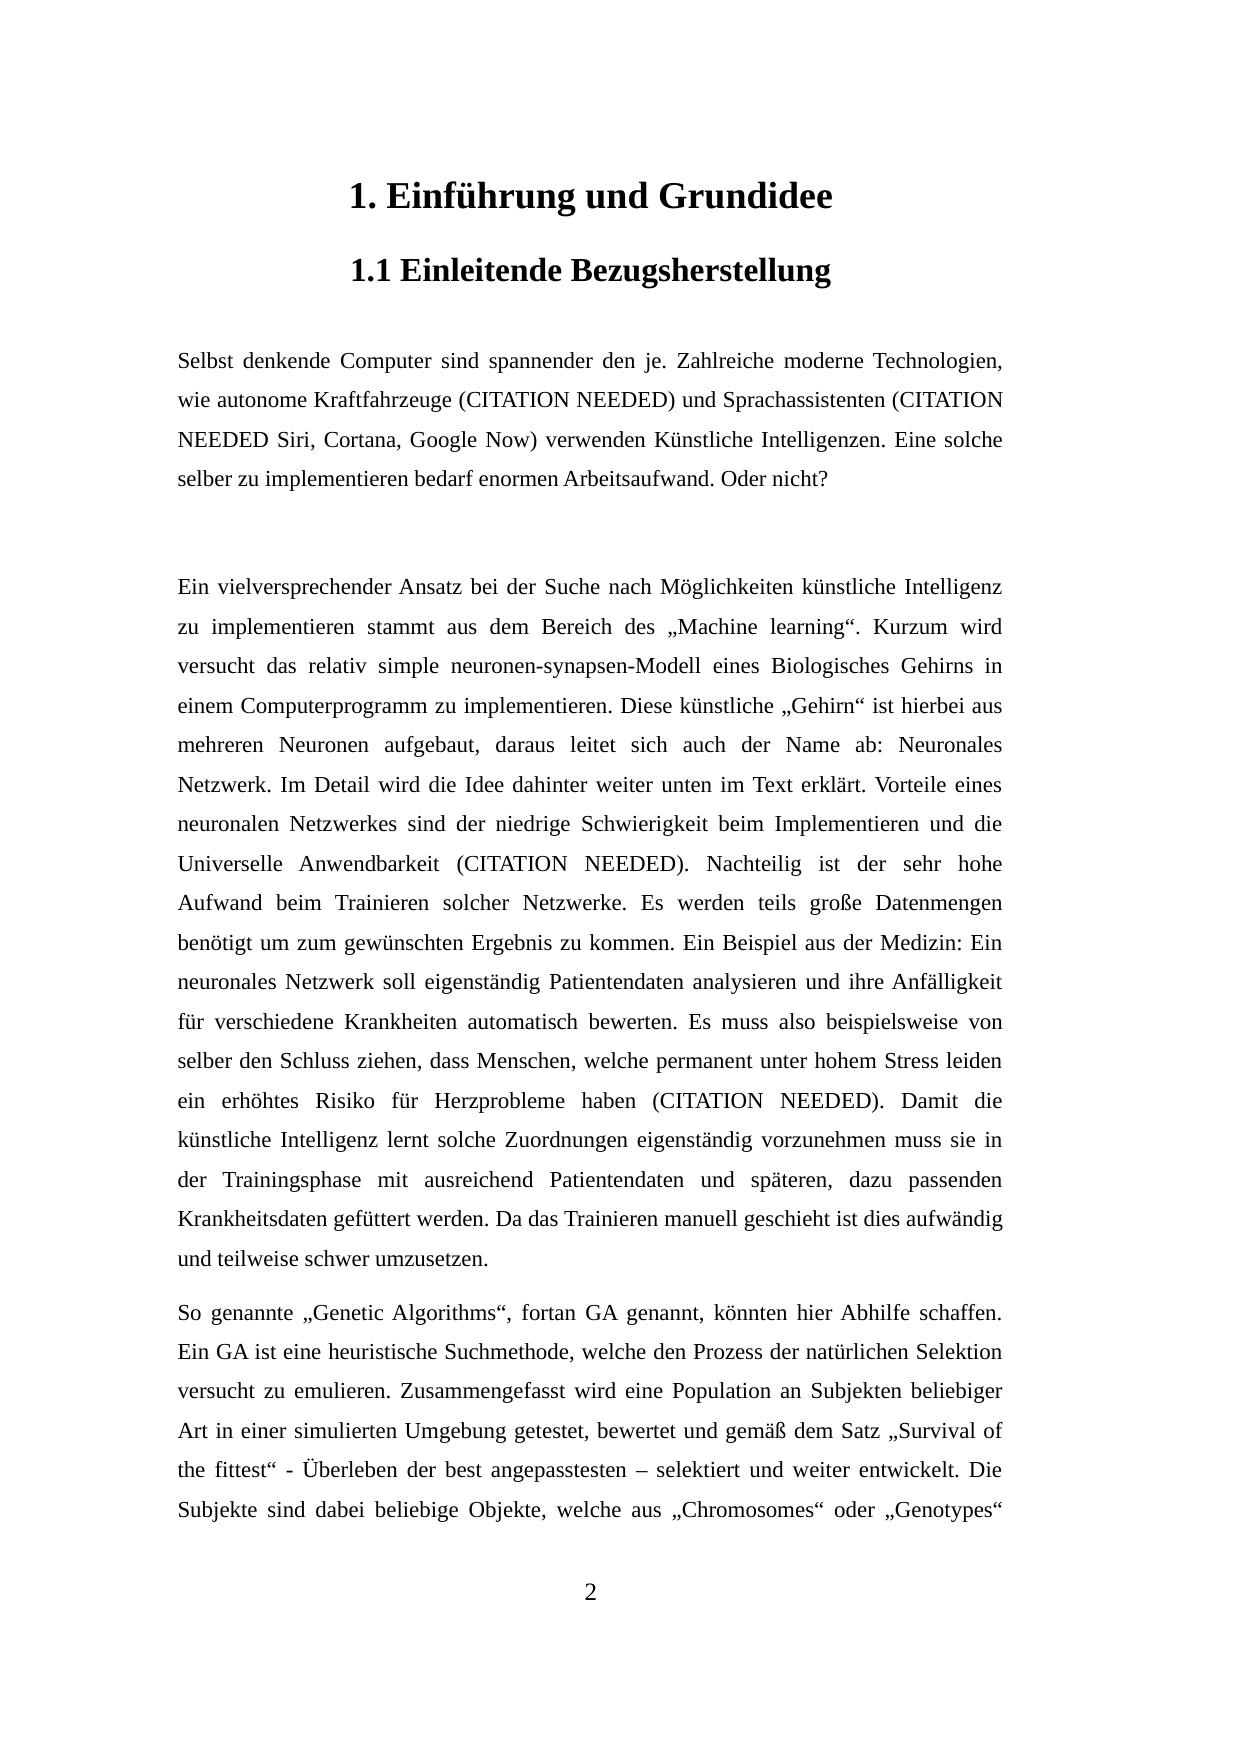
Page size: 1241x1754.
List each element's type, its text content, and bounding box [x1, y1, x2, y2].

text Ein vielversprechender Ansatz bei der Suche nach Möglichkeiten künstliche Intelligenz zu implementieren stammt aus dem Bereich des „Machine learning“. Kurzum wird versucht das relativ simple neuronen-synapsen-Modell eines Biologisches Gehirns in einem Computerprogramm zu implementieren. Diese künstliche „Gehirn“ ist hierbei aus mehreren Neuronen aufgebaut, daraus leitet sich auch der Name ab: Neuronales Netzwerk. Im Detail wird die Idee dahinter weiter unten im Text erklärt. Vorteile eines neuronalen Netzwerkes sind der niedrige Schwierigkeit beim Implementieren und die Universelle Anwendbarkeit (CITATION NEEDED). Nachteilig ist der sehr hohe Aufwand beim Trainieren solcher Netzwerke. Es werden teils große Datenmengen benötigt um zum gewünschten Ergebnis zu kommen. Ein Beispiel aus der Medizin: Ein neuronales Netzwerk soll eigenständig Patientendaten analysieren und ihre Anfälligkeit für verschiedene Krankheiten automatisch bewerten. Es muss also beispielsweise von selber den Schluss ziehen, dass Menschen, welche permanent unter hohem Stress leiden ein erhöhtes Risiko für Herzprobleme haben (CITATION NEEDED). Damit die künstliche Intelligenz lernt solche Zuordnungen eigenständig vorzunehmen muss sie in der Trainingsphase mit ausreichend Patientendaten und späteren, dazu passenden Krankheitsdaten gefüttert werden. Da das Trainieren manuell geschieht ist dies aufwändig und teilweise schwer umzusetzen. [177, 573, 1004, 1271]
subtitle 1.1 Einleitende Bezugsherstellung [177, 249, 1004, 288]
text Selbst denkende Computer sind spannender den je. Zahlreiche moderne Technologien, wie autonome Kraftfahrzeuge (CITATION NEEDED) und Sprachassistenten (CITATION NEEDED Siri, Cortana, Google Now) verwenden Künstliche Intelligenzen. Eine solche selber zu implementieren bedarf enormen Arbeitsaufwand. Oder nicht? [177, 347, 1004, 492]
text So genannte „Genetic Algorithms“, fortan GA genannt, könnten hier Abhilfe schaffen. Ein GA ist eine heuristische Suchmethode, welche den Prozess der natürlichen Selektion versucht zu emulieren. Zusammengefasst wird eine Population an Subjekten beliebiger Art in einer simulierten Umgebung getestet, bewertet und gemäß dem Satz „Survival of the fittest“ - Überleben der best angepasstesten – selektiert und weiter entwickelt. Die Subjekte sind dabei beliebige Objekte, welche aus „Chromosomes“ oder „Genotypes“ [177, 1299, 1004, 1522]
subtitle 1. Einführung und Grundidee [177, 173, 1004, 216]
